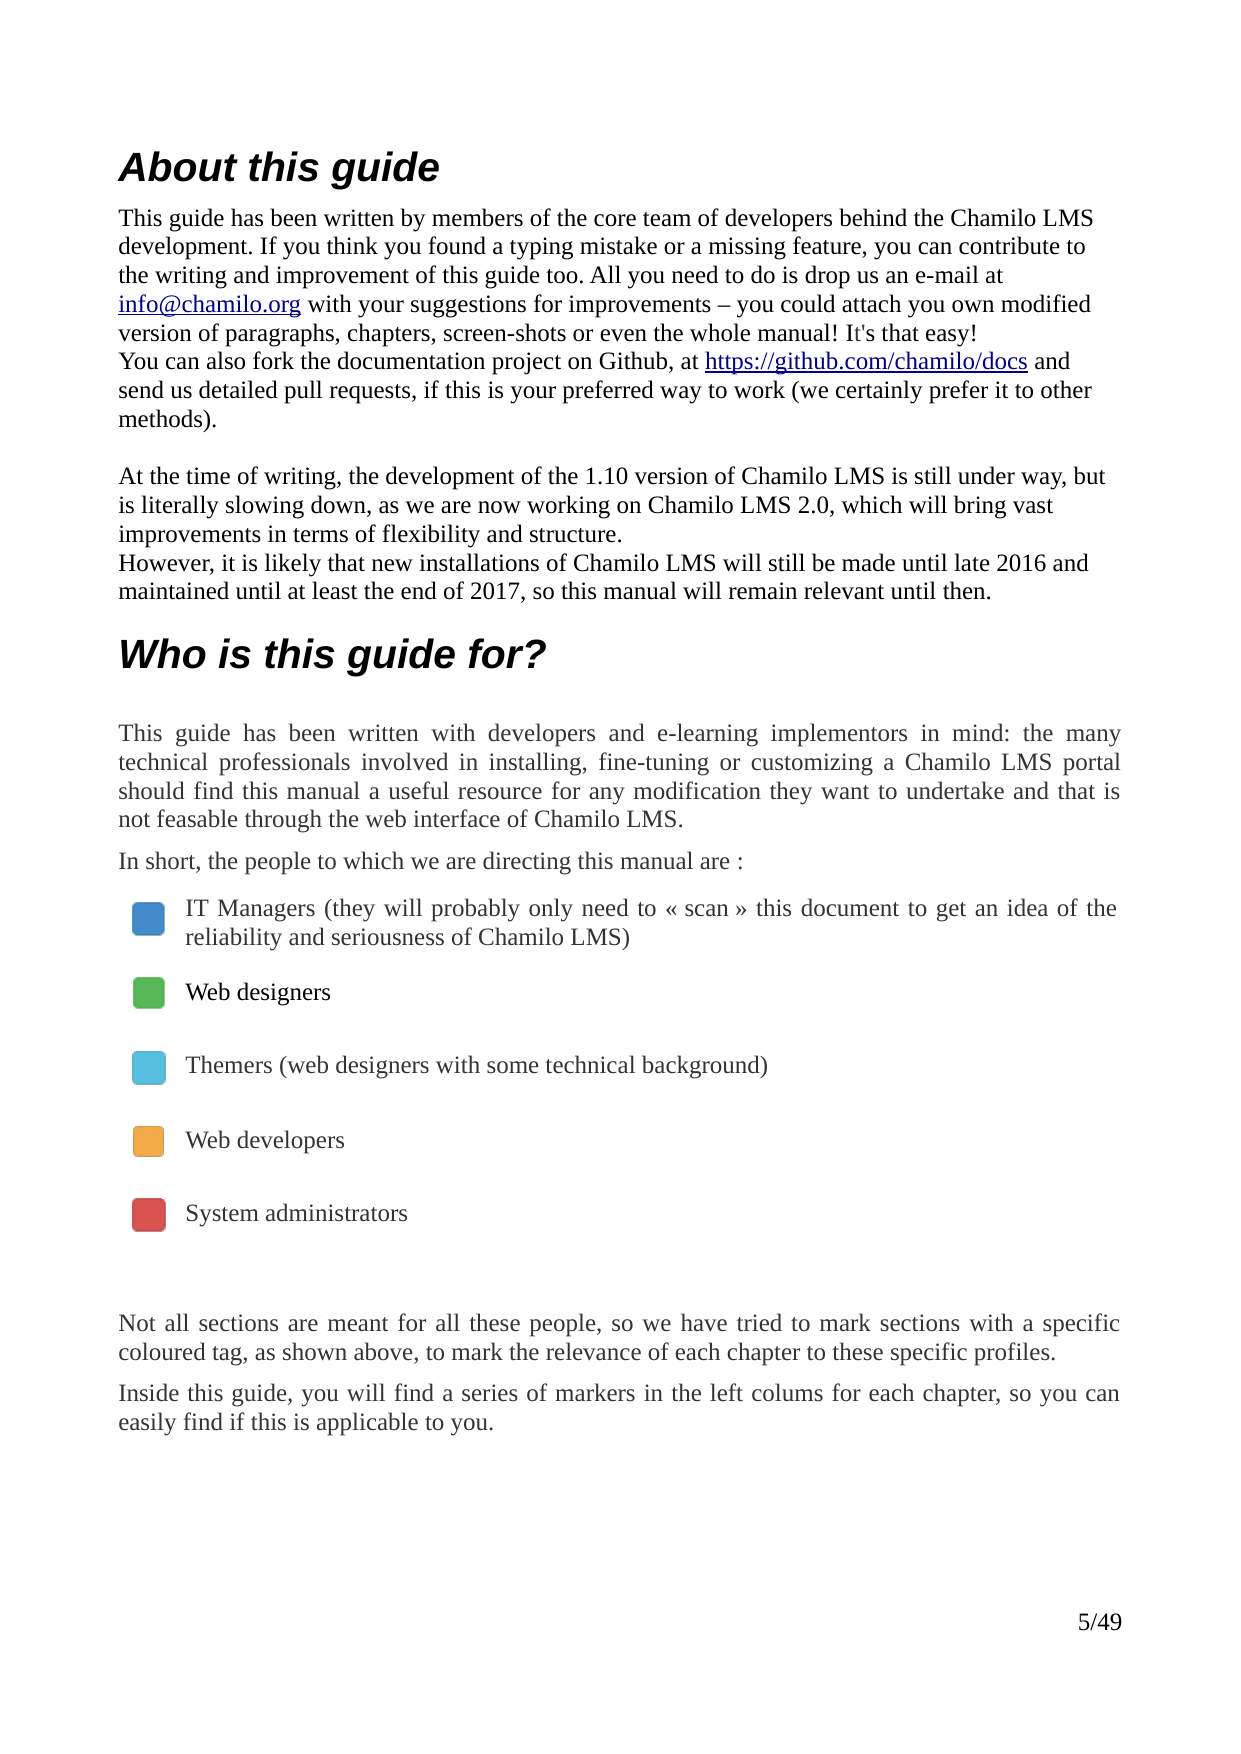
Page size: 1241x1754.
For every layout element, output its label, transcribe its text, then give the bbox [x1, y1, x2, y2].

subtitle About this guide [118, 143, 1122, 190]
table_cell [118, 1192, 179, 1267]
subtitle Who is this guide for? [118, 630, 1122, 677]
table_cell Themers (web designers with some technical background) [180, 1045, 1123, 1120]
text At the time of writing, the development of the 1.10 version of Chamilo LMS is still under way, but is literally slowing down, as we are now working on Chamilo LMS 2.0, which will bring vast improvements in terms of flexibility and structure. [118, 461, 1122, 548]
picture [132, 1125, 165, 1158]
text This guide has been written with developers and e-learning implementors in mind: the many technical professionals involved in installing, fine-tuning or customizing a Chamilo LMS portal should find this manual a useful resource for any modification they want to undertake and that is not feasable through the web interface of Chamilo LMS. [118, 718, 1122, 833]
text Not all sections are meant for all these people, so we have tried to mark sections with a specific coloured tag, as shown above, to mark the relevance of each chapter to these specific profiles. [118, 1308, 1122, 1365]
text However, it is likely that new installations of Chamilo LMS will still be made until late 2016 and maintained until at least the end of 2017, so this manual will remain relevant until then. [118, 548, 1122, 605]
table_cell Web developers [180, 1120, 1123, 1192]
picture [131, 901, 166, 937]
text In short, the people to which we are directing this manual are : [118, 846, 1122, 874]
picture [131, 1050, 167, 1086]
table_header IT Managers (they will probably only need to « scan » this document to get an idea of the reliability and seriousness of Chamilo LMS) [180, 887, 1123, 971]
picture [132, 976, 166, 1010]
table_header [118, 887, 179, 971]
table_cell System administrators [180, 1192, 1123, 1267]
table_cell [118, 1045, 179, 1120]
table_cell [118, 971, 179, 1044]
picture [131, 1197, 167, 1233]
table_cell [118, 1120, 179, 1192]
text You can also fork the documentation project on Github, at https://github.com/chamilo/docs and send us detailed pull requests, if this is your preferred way to work (we certainly prefer it to other methods). [118, 346, 1122, 433]
table_cell Web designers [180, 971, 1123, 1044]
text Inside this guide, you will find a series of markers in the left colums for each chapter, so you can easily find if this is applicable to you. [118, 1378, 1122, 1435]
text This guide has been written by members of the core team of developers behind the Chamilo LMS development. If you think you found a typing mistake or a missing feature, you can contribute to the writing and improvement of this guide too. All you need to do is drop us an e-mail at info@chamilo.org with your suggestions for improvements – you could attach you own modified version of paragraphs, chapters, screen-shots or even the whole manual! It's that easy! [118, 203, 1122, 346]
